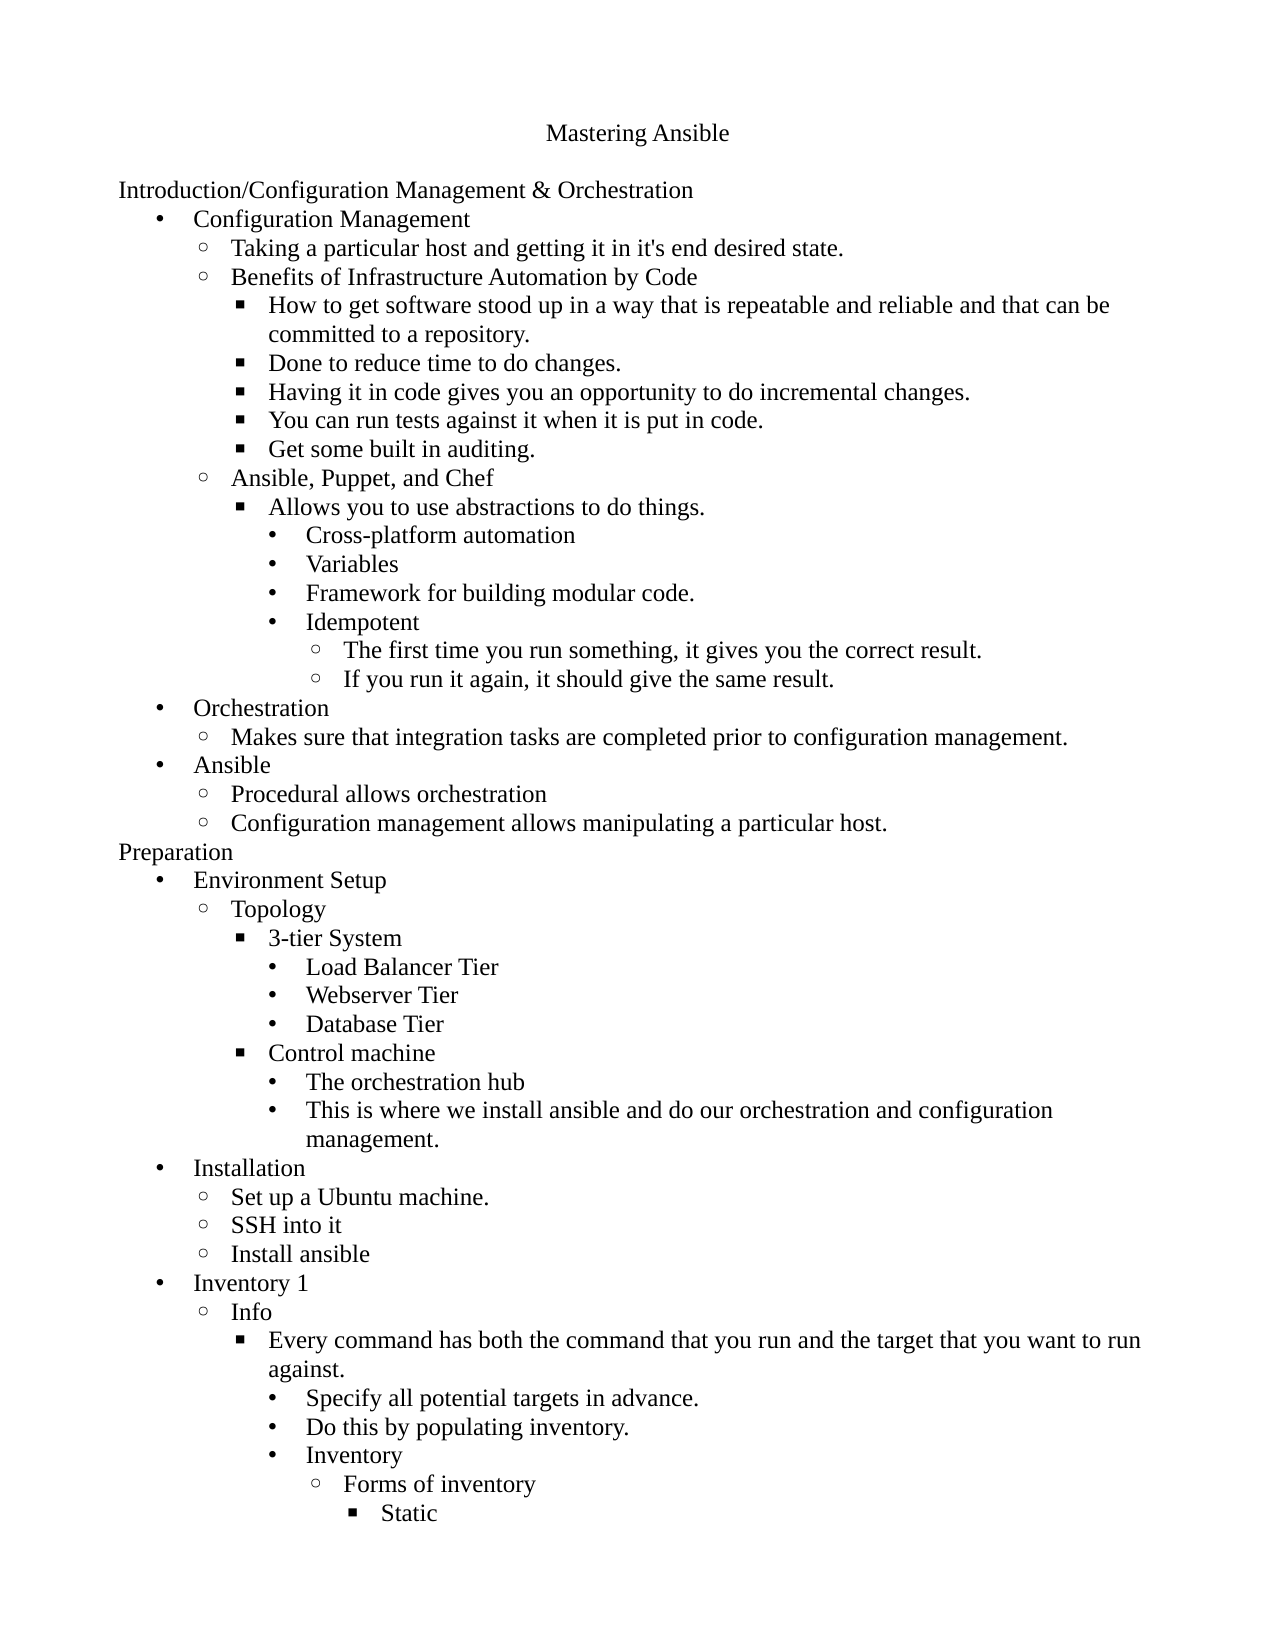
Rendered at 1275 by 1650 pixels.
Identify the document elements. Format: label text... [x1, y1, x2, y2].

list Variables [268, 549, 1157, 578]
list Benefits of Infrastructure Automation by Code [193, 262, 1157, 291]
list Configuration management allows manipulating a particular host. [193, 808, 1157, 837]
list Ansible, Puppet, and Chef [193, 463, 1157, 492]
list Installation [156, 1153, 1157, 1182]
list Control machine [231, 1038, 1157, 1067]
list Do this by populating inventory. [268, 1412, 1157, 1441]
list Configuration Management [156, 204, 1157, 233]
list Having it in code gives you an opportunity to do incremental changes. [231, 377, 1157, 406]
list The orchestration hub [268, 1067, 1157, 1096]
list Environment Setup [156, 866, 1157, 894]
list Every command has both the command that you run and the target that you want to run against. [231, 1326, 1157, 1383]
list Done to reduce time to do changes. [231, 348, 1157, 377]
list Idempotent [268, 607, 1157, 636]
list 3-tier System [231, 923, 1157, 952]
list Inventory [268, 1441, 1157, 1469]
list If you run it again, it should give the same result. [306, 664, 1157, 693]
list Info [193, 1297, 1157, 1326]
list Static [343, 1498, 1157, 1527]
list Get some built in auditing. [231, 434, 1157, 463]
list Ansible [156, 751, 1157, 779]
text Mastering Ansible [118, 118, 1157, 147]
text Introduction/Configuration Management & Orchestration [118, 176, 1157, 204]
list Set up a Ubuntu machine. [193, 1182, 1157, 1211]
list Topology [193, 894, 1157, 923]
list Install ansible [193, 1239, 1157, 1268]
list Webserver Tier [268, 981, 1157, 1009]
list Orchestration [156, 693, 1157, 722]
list Load Balancer Tier [268, 952, 1157, 981]
list The first time you run something, it gives you the correct result. [306, 636, 1157, 664]
list Inventory 1 [156, 1268, 1157, 1297]
list Forms of inventory [306, 1469, 1157, 1498]
list Cross-platform automation [268, 521, 1157, 549]
text Preparation [118, 837, 1157, 866]
list This is where we install ansible and do our orchestration and configuration management. [268, 1096, 1157, 1153]
list Makes sure that integration tasks are completed prior to configuration management. [193, 722, 1157, 751]
list Procedural allows orchestration [193, 779, 1157, 808]
list Framework for building modular code. [268, 578, 1157, 607]
list You can run tests against it when it is put in code. [231, 406, 1157, 434]
list SSH into it [193, 1211, 1157, 1239]
list Specify all potential targets in advance. [268, 1383, 1157, 1412]
list How to get software stood up in a way that is repeatable and reliable and that can be committed to a repository. [231, 291, 1157, 348]
list Allows you to use abstractions to do things. [231, 492, 1157, 521]
list Database Tier [268, 1009, 1157, 1038]
list Taking a particular host and getting it in it's end desired state. [193, 233, 1157, 262]
